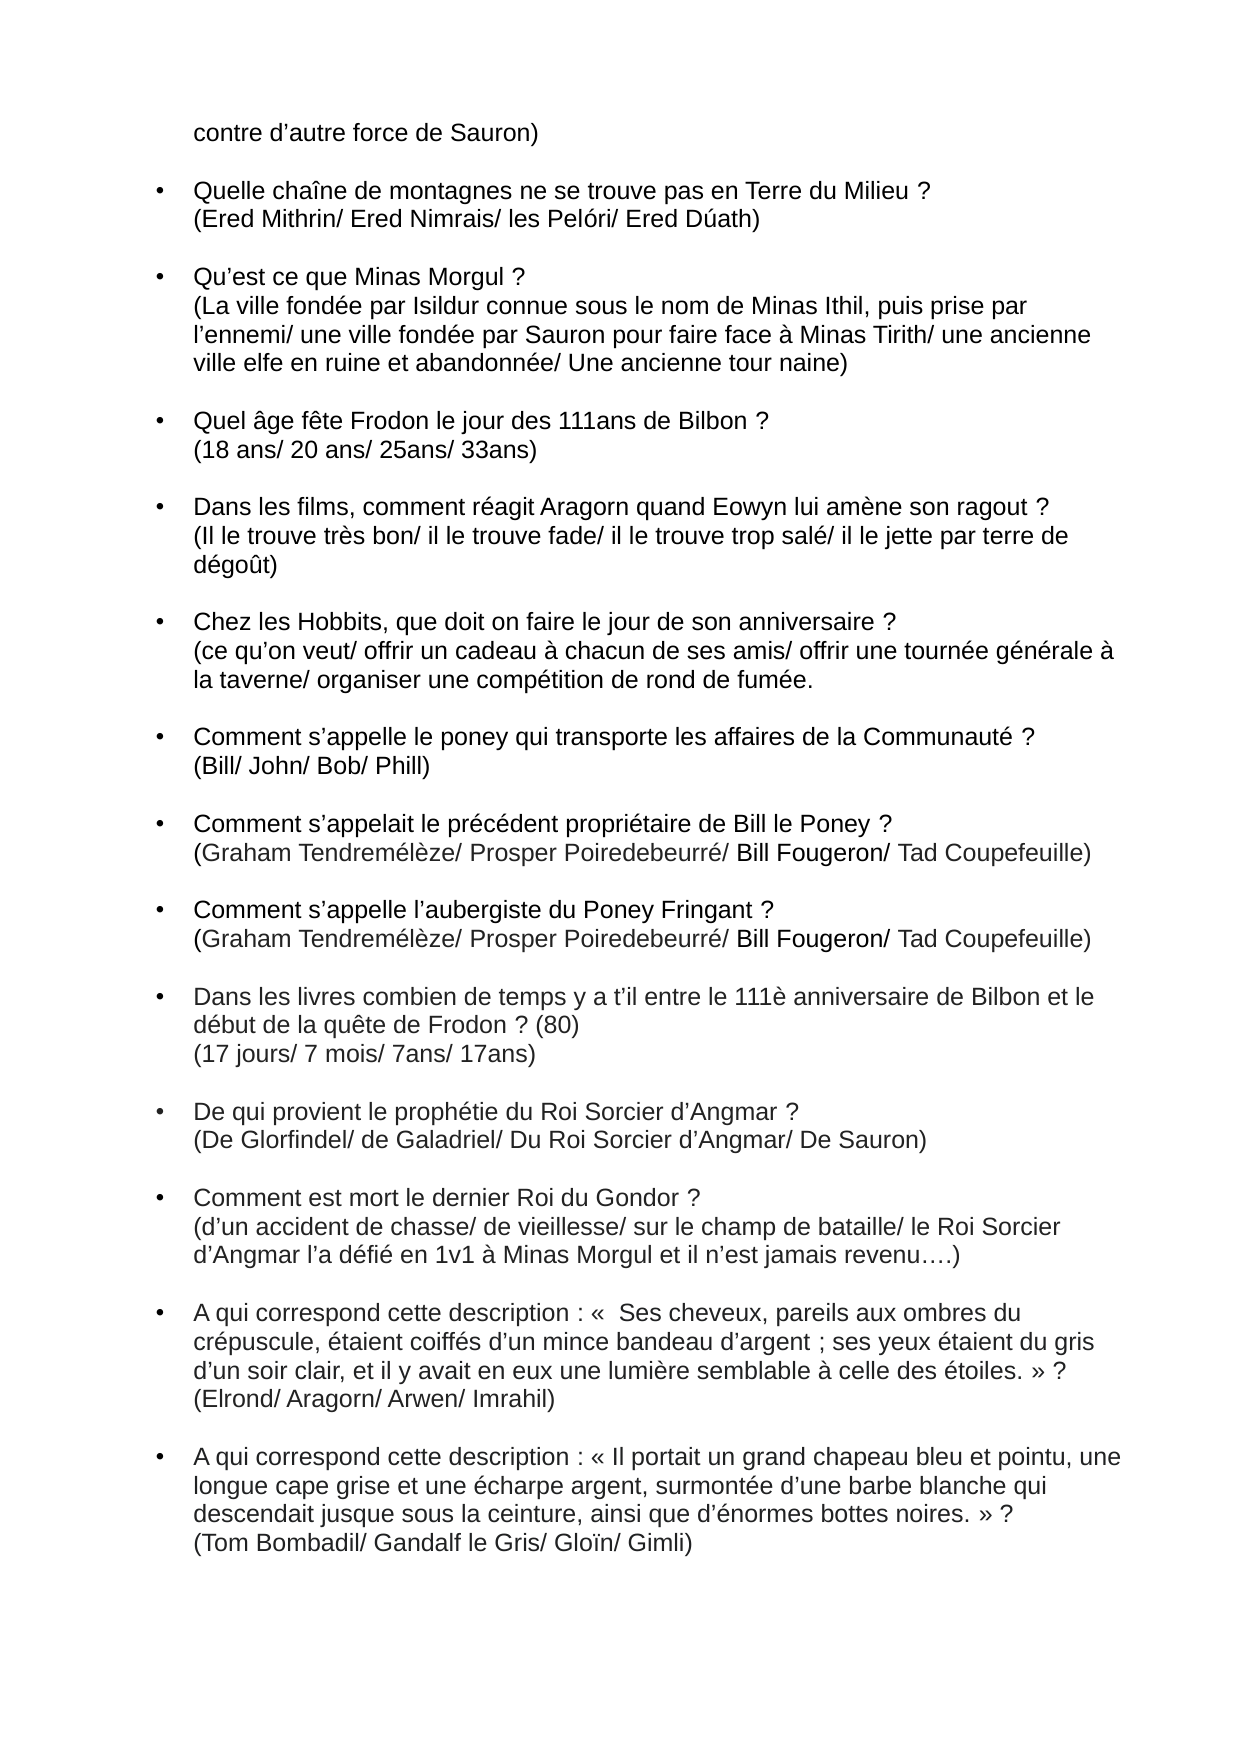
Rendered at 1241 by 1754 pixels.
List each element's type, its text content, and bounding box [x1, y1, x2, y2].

list Dans les livres combien de temps y a t’il entre le 111è anniversaire de Bilbon et le début de la quête de Frodon ? (80) (17 jours/ 7 mois/ 7ans/ 17ans) [156, 981, 1122, 1097]
list Dans les films, comment réagit Aragorn quand Eowyn lui amène son ragout ? (Il le trouve très bon/ il le trouve fade/ il le trouve trop salé/ il le jette par terre de dégoût) [156, 492, 1122, 607]
list (18 ans/ 20 ans/ 25ans/ 33ans) [156, 435, 1122, 492]
list Comment s’appelle l’aubergiste du Poney Fringant ? (Graham Tendremélèze/ Prosper Poiredebeurré/ Bill Fougeron/ Tad Coupefeuille) [156, 895, 1122, 981]
list A qui correspond cette description : « Il portait un grand chapeau bleu et pointu, une longue cape grise et une écharpe argent, surmontée d’une barbe blanche qui descendait jusque sous la ceinture, ainsi que d’énormes bottes noires. » ? (Tom Bombadil/ Gandalf le Gris/ Gloïn/ Gimli) [156, 1442, 1122, 1586]
list De qui provient le prophétie du Roi Sorcier d’Angmar ? (De Glorfindel/ de Galadriel/ Du Roi Sorcier d’Angmar/ De Sauron) [156, 1097, 1122, 1183]
list A qui correspond cette description : « Ses cheveux, pareils aux ombres du crépuscule, étaient coiffés d’un mince bandeau d’argent ; ses yeux étaient du gris d’un soir clair, et il y avait en eux une lumière semblable à celle des étoiles. » ? (Elrond/ Aragorn/ Arwen/ Imrahil) [156, 1298, 1122, 1442]
list Quel âge fête Frodon le jour des 111ans de Bilbon ? [156, 406, 1122, 435]
list contre d’autre force de Sauron) [156, 118, 1122, 176]
list Chez les Hobbits, que doit on faire le jour de son anniversaire ? (ce qu’on veut/ offrir un cadeau à chacun de ses amis/ offrir une tournée générale à la taverne/ organiser une compétition de rond de fumée. [156, 607, 1122, 722]
list Comment est mort le dernier Roi du Gondor ? (d’un accident de chasse/ de vieillesse/ sur le champ de bataille/ le Roi Sorcier d’Angmar l’a défié en 1v1 à Minas Morgul et il n’est jamais revenu….) [156, 1183, 1122, 1298]
list Comment s’appelait le précédent propriétaire de Bill le Poney ? (Graham Tendremélèze/ Prosper Poiredebeurré/ Bill Fougeron/ Tad Coupefeuille) [156, 809, 1122, 895]
list Comment s’appelle le poney qui transporte les affaires de la Communauté ? (Bill/ John/ Bob/ Phill) [156, 722, 1122, 809]
list Quelle chaîne de montagnes ne se trouve pas en Terre du Milieu ? (Ered Mithrin/ Ered Nimrais/ les Pelóri/ Ered Dúath) [156, 176, 1122, 262]
list Qu’est ce que Minas Morgul ? (La ville fondée par Isildur connue sous le nom de Minas Ithil, puis prise par l’ennemi/ une ville fondée par Sauron pour faire face à Minas Tirith/ une ancienne ville elfe en ruine et abandonnée/ Une ancienne tour naine) [156, 262, 1122, 406]
